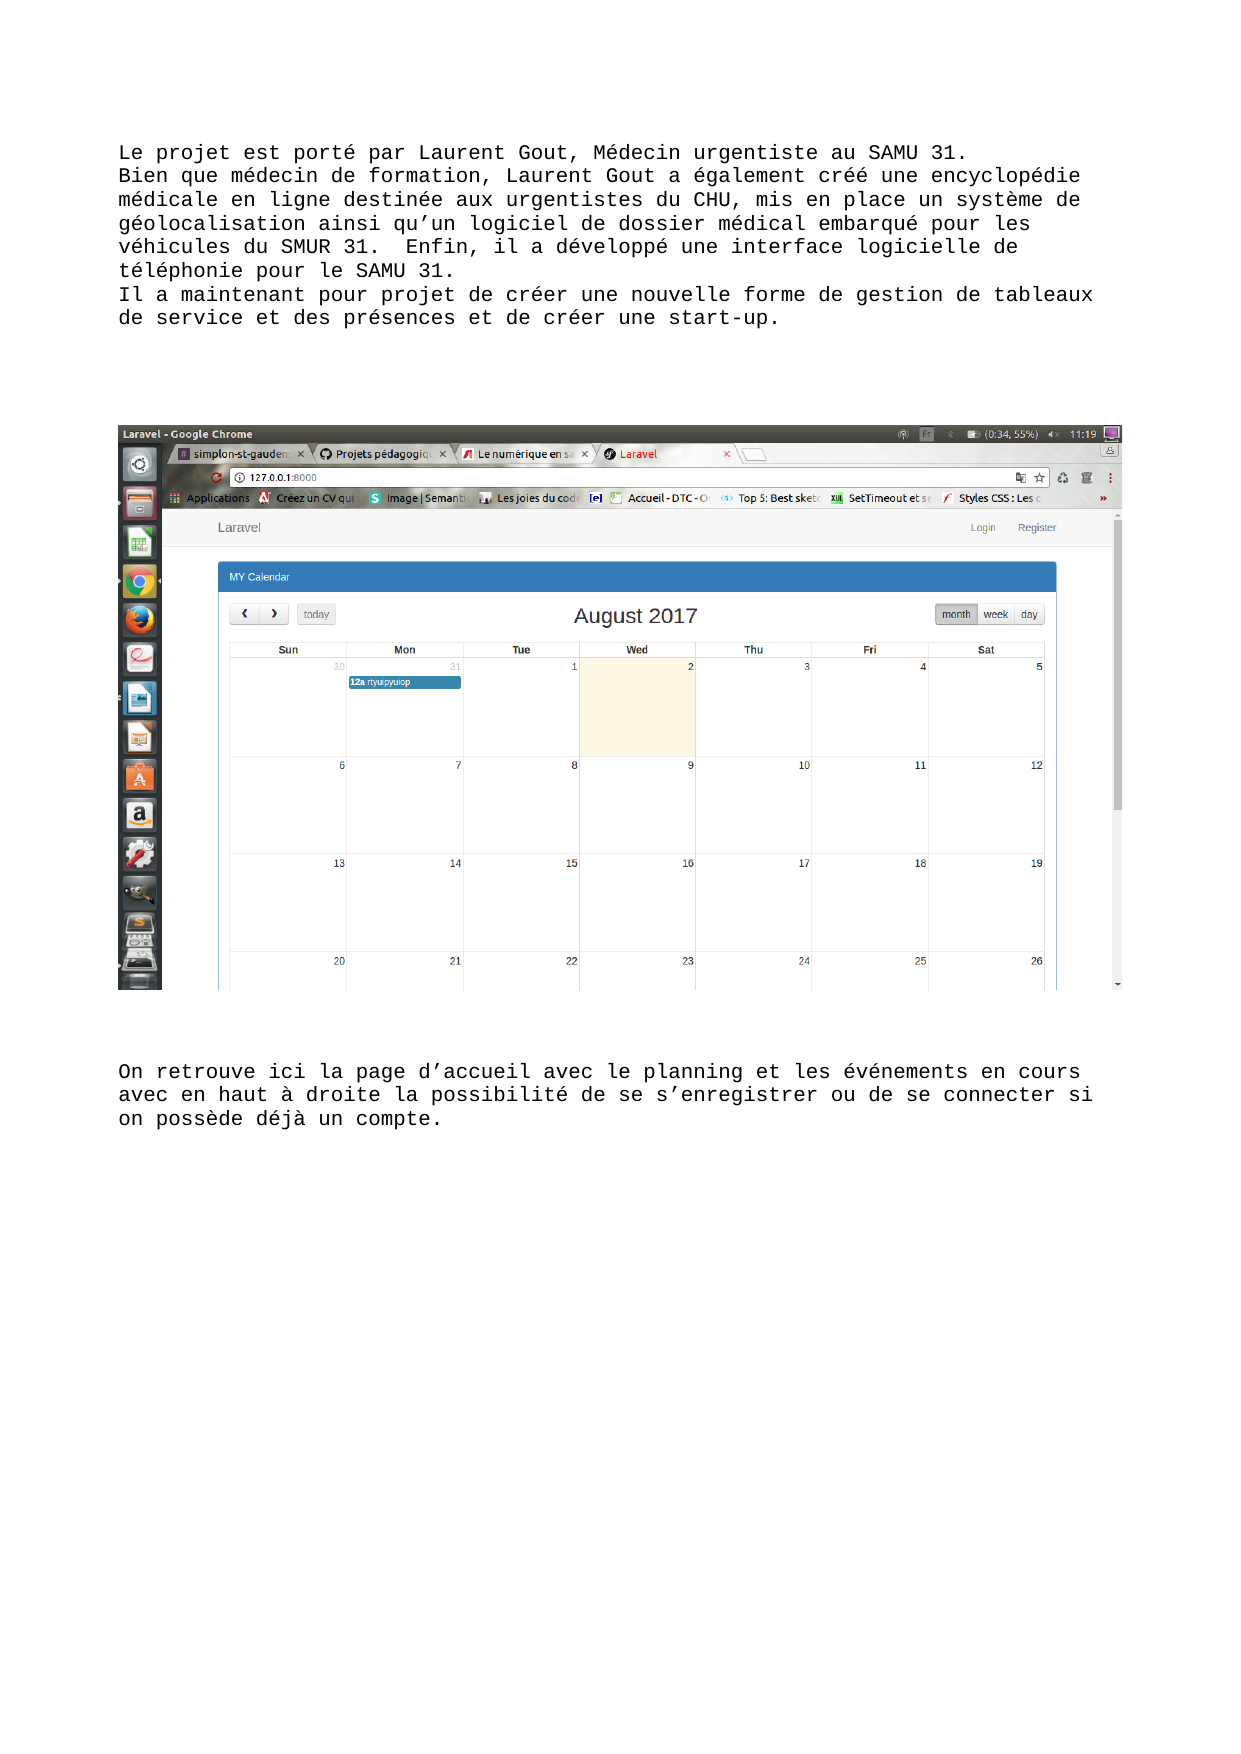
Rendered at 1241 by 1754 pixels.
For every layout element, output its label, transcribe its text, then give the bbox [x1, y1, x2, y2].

text Le projet est porté par Laurent Gout, Médecin urgentiste au SAMU 31. [118, 142, 1122, 165]
text On retrouve ici la page d’accueil avec le planning et les événements en cours avec en haut à droite la possibilité de se s’enregistrer ou de se connecter si on possède déjà un compte. [118, 1061, 1122, 1132]
picture [118, 425, 1123, 990]
text Bien que médecin de formation, Laurent Gout a également créé une encyclopédie médicale en ligne destinée aux urgentistes du CHU, mis en place un système de géolocalisation ainsi qu’un logiciel de dossier médical embarqué pour les véhicules du SMUR 31. Enfin, il a développé une interface logicielle de téléphonie pour le SAMU 31. [118, 165, 1122, 284]
text Il a maintenant pour projet de créer une nouvelle forme de gestion de tableaux de service et des présences et de créer une start-up. [118, 284, 1122, 331]
